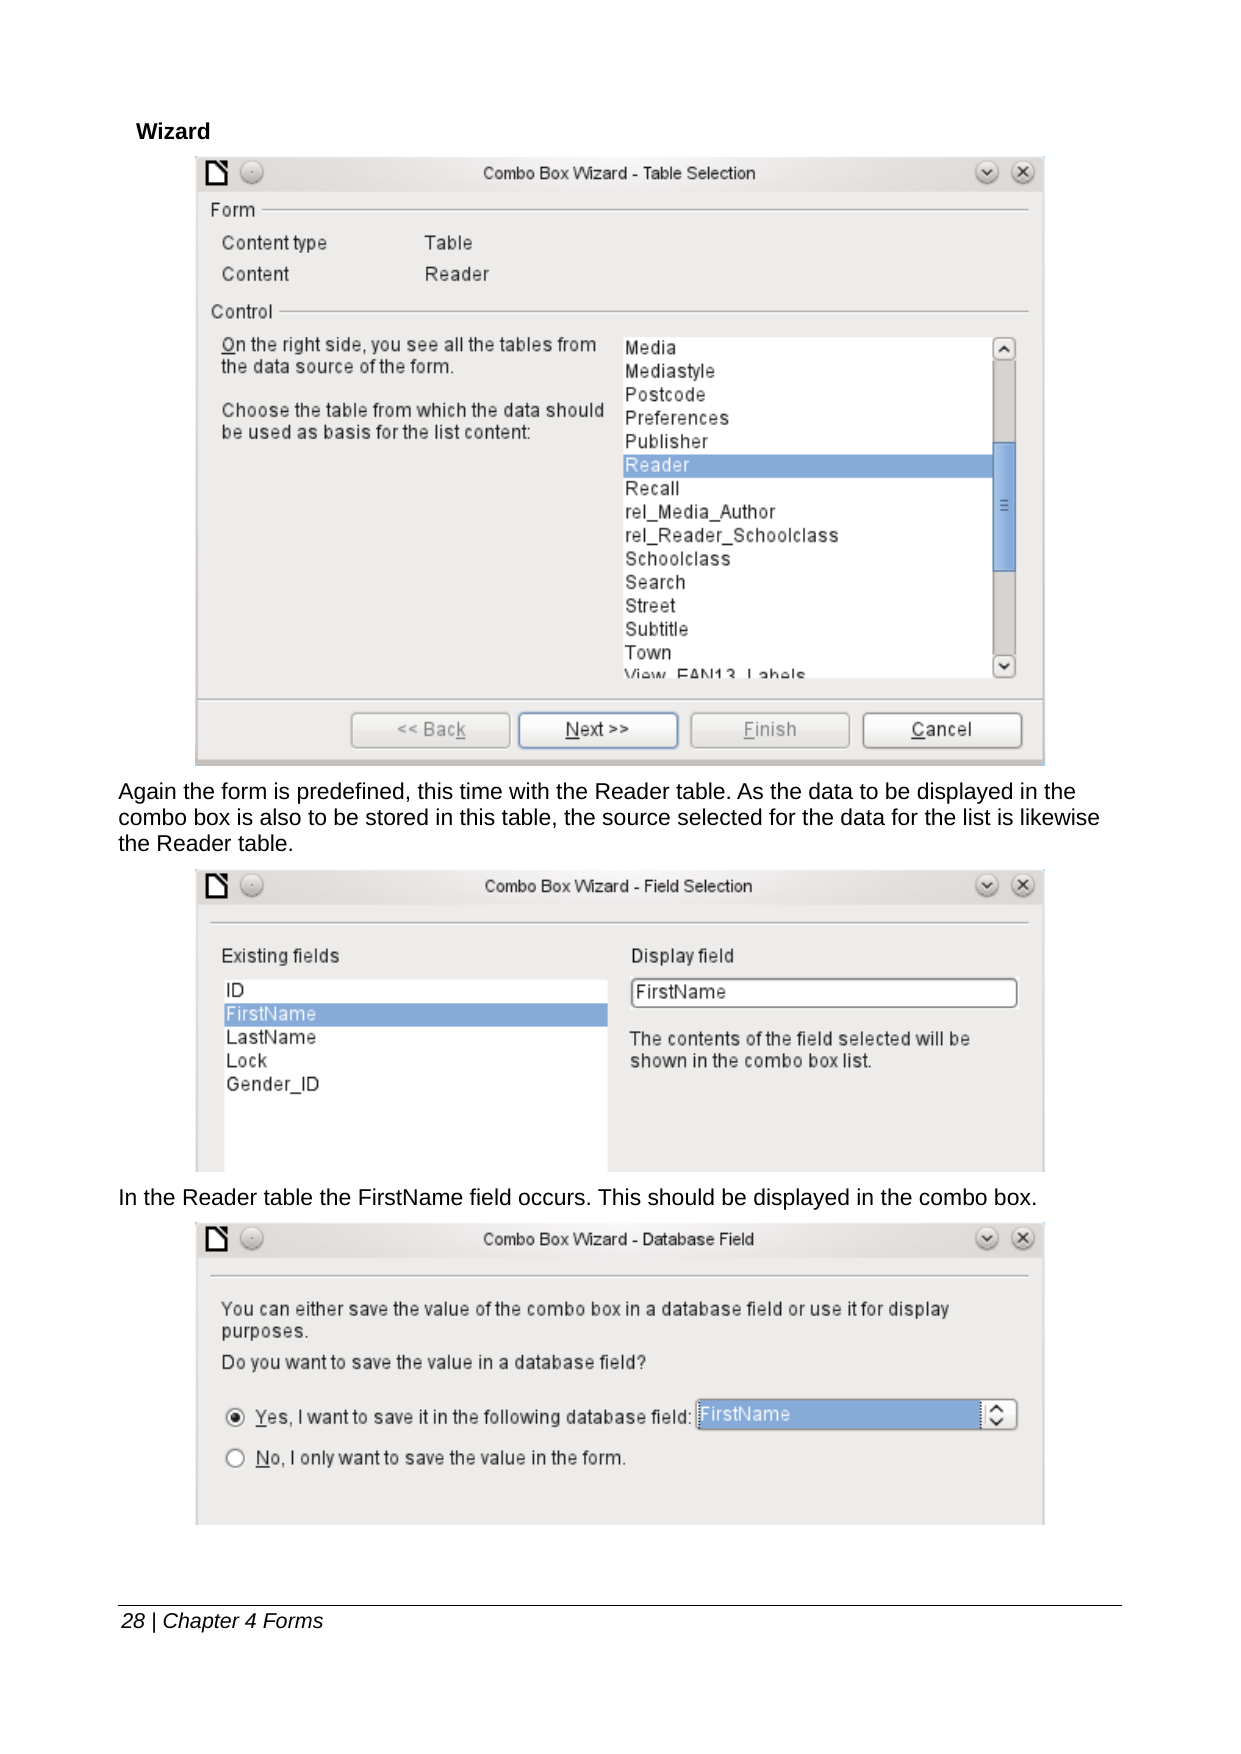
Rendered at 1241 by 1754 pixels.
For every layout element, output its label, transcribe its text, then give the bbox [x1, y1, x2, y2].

text In the Reader table the FirstName field occurs. This should be displayed in the combo box. [118, 1184, 1122, 1210]
text Wizard [136, 118, 1122, 144]
picture [195, 869, 1045, 1172]
text Again the form is predefined, this time with the Reader table. As the data to be displayed in the combo box is also to be stored in this table, the source selected for the data for the list is likewise the Reader table. [118, 778, 1122, 857]
picture [195, 156, 1045, 766]
picture [195, 1222, 1045, 1525]
